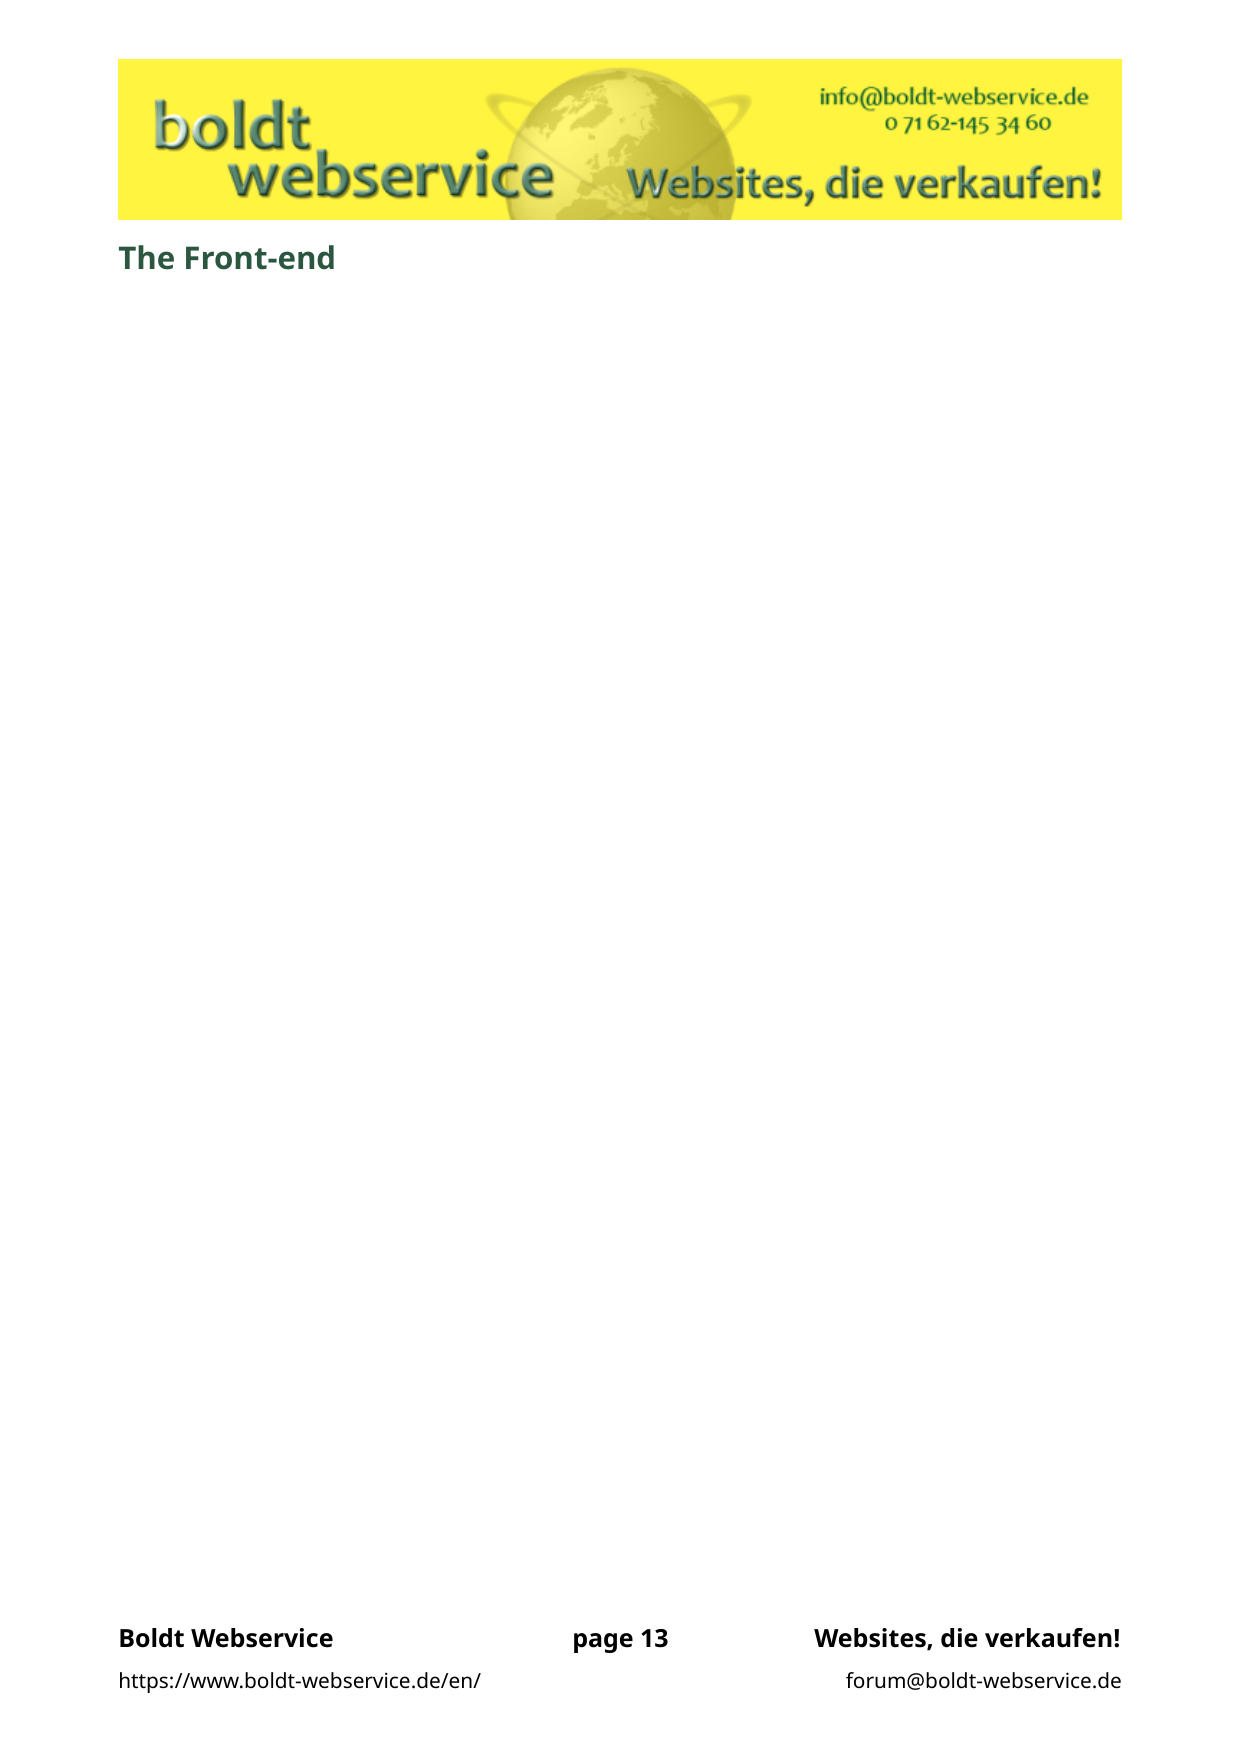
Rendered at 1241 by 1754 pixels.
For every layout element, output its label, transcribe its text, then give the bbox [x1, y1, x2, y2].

subtitle The Front-end [118, 236, 1122, 279]
picture [118, 59, 1123, 220]
